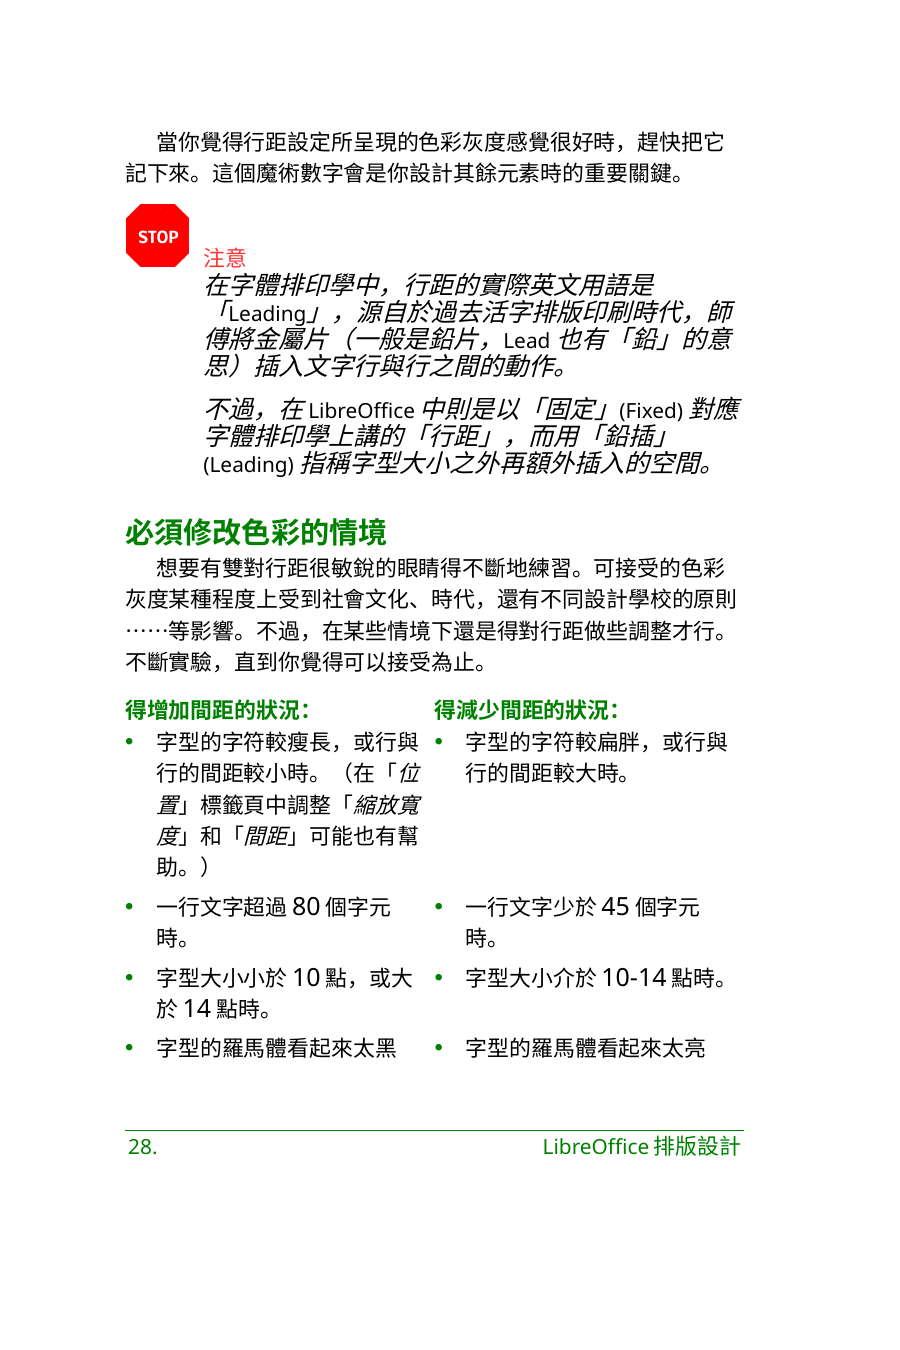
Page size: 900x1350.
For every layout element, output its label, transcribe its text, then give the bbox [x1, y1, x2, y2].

picture [126, 204, 189, 267]
table_cell 字型的羅馬體看起來太黑時。 [125, 1032, 434, 1063]
table_cell 一行文字少於45個字元時。 [434, 890, 744, 961]
table_header 得增加間距的狀況： [125, 692, 434, 726]
table_cell 一行文字超過80個字元時。 [125, 890, 434, 961]
table_cell 字型大小小於10點，或大於14點時。 [125, 961, 434, 1032]
table_cell 字型大小介於10-14點時。 [434, 961, 744, 1032]
table_cell 字型的字符較瘦長，或行與行的間距較小時。（在「位置」標籤頁中調整「縮放寬度」和「間距」可能也有幫助。） [125, 726, 434, 890]
text 不過，在LibreOffice中則是以「固定」(Fixed) 對應字體排印學上講的「行距」，而用「鉛插」(Leading) 指稱字型大小之外再額外插入的空間。 [203, 397, 744, 478]
table_header 得減少間距的狀況： [434, 692, 744, 726]
text 想要有雙對行距很敏銳的眼睛得不斷地練習。可接受的色彩灰度某種程度上受到社會文化、時代，還有不同設計學校的原則……等影響。不過，在某些情境下還是得對行距做些調整才行。不斷實驗，直到你覺得可以接受為止。 [125, 552, 744, 677]
list 注意 [125, 203, 744, 273]
text 當你覺得行距設定所呈現的色彩灰度感覺很好時，趕快把它記下來。這個魔術數字會是你設計其餘元素時的重要關鍵。 [125, 125, 744, 187]
subtitle 必須修改色彩的情境 [125, 509, 744, 552]
table_cell 字型的羅馬體看起來太亮時。 [434, 1032, 744, 1063]
text 在字體排印學中，行距的實際英文用語是「Leading」，源自於過去活字排版印刷時代，師傅將金屬片（一般是鉛片，Lead 也有「鉛」的意思）插入文字行與行之間的動作。 [203, 273, 744, 381]
table_cell 字型的字符較扁胖，或行與行的間距較大時。 [434, 726, 744, 890]
